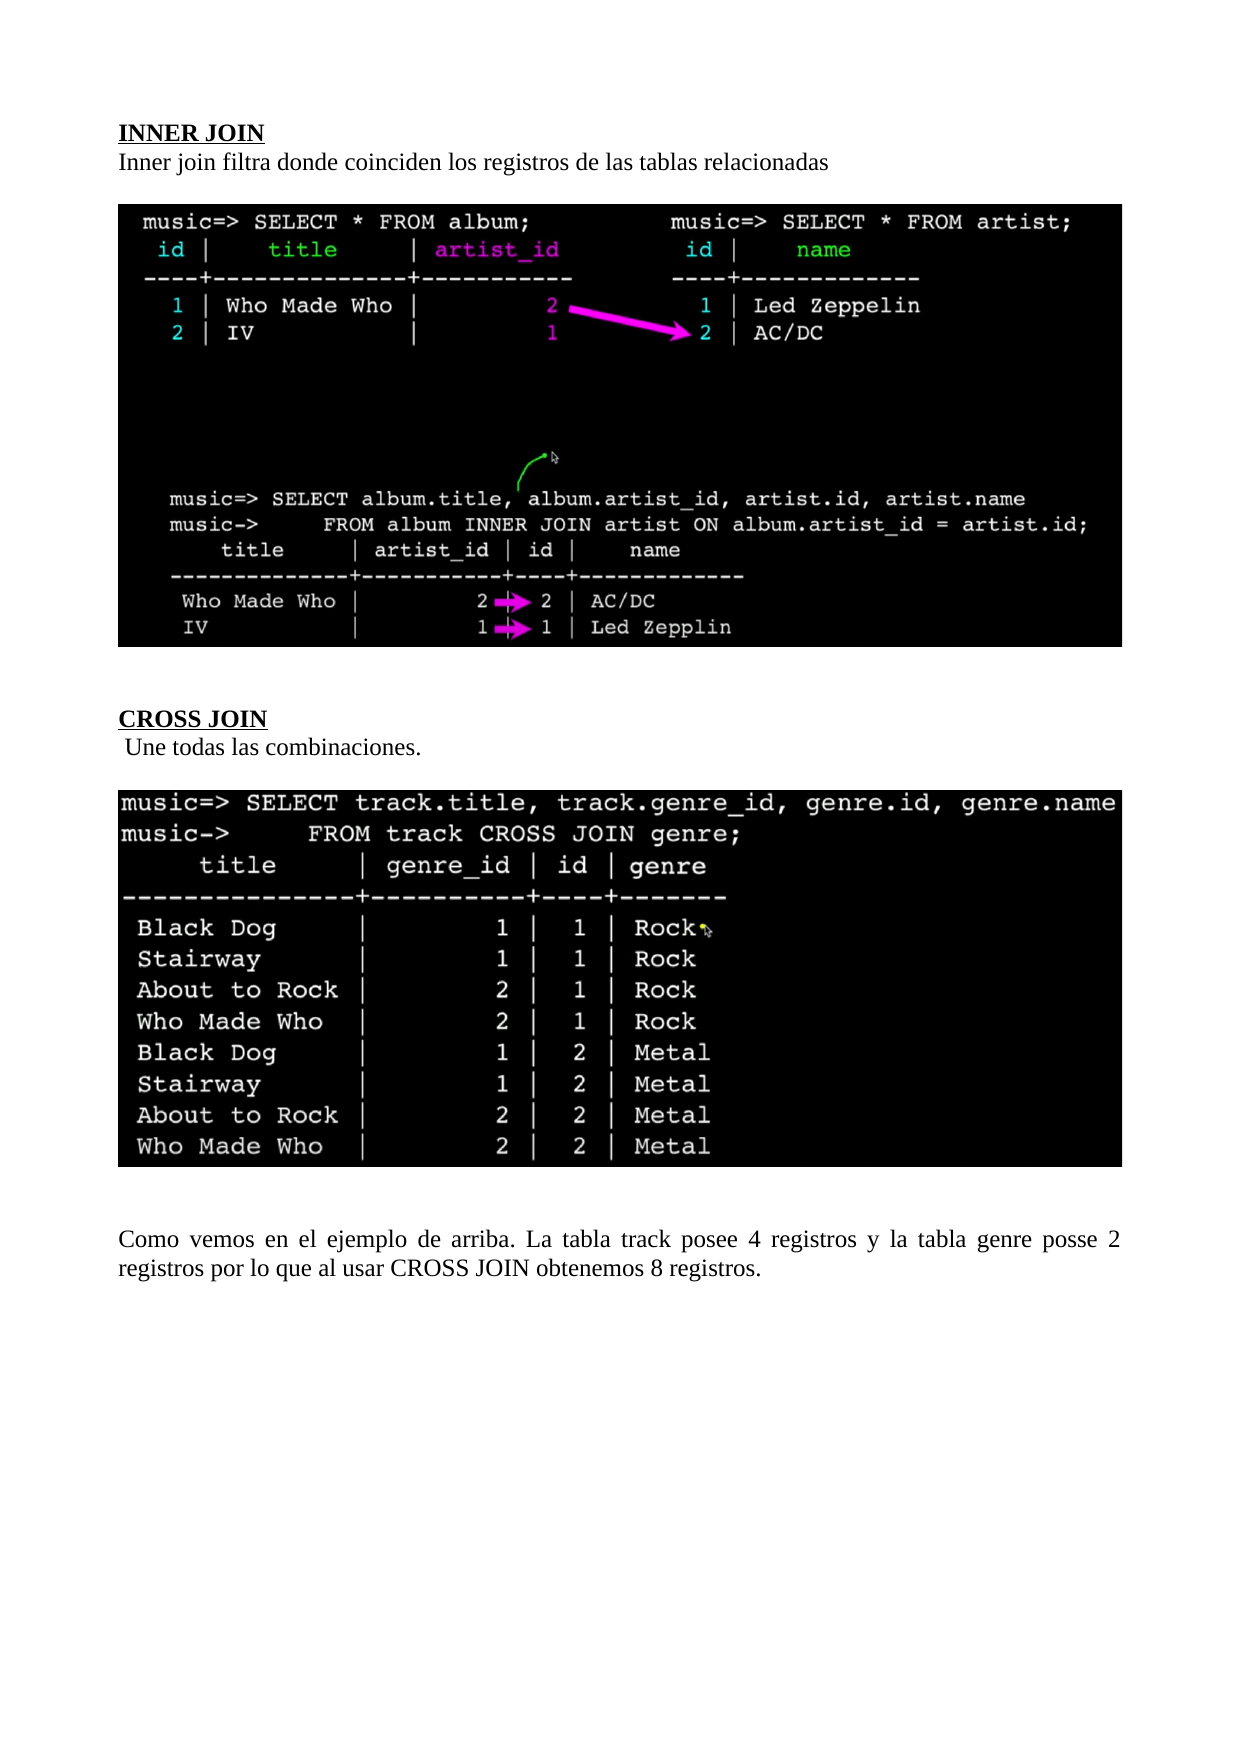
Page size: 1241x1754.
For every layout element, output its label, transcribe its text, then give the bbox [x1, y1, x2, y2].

picture [118, 790, 1123, 1167]
picture [118, 204, 1123, 647]
text CROSS JOIN [118, 704, 1122, 732]
text INNER JOIN [118, 118, 1122, 147]
text Como vemos en el ejemplo de arriba. La tabla track posee 4 registros y la tabla genre posse 2 registros por lo que al usar CROSS JOIN obtenemos 8 registros. [118, 1224, 1122, 1282]
text Une todas las combinaciones. [118, 732, 1122, 761]
text Inner join filtra donde coinciden los registros de las tablas relacionadas [118, 147, 1122, 176]
